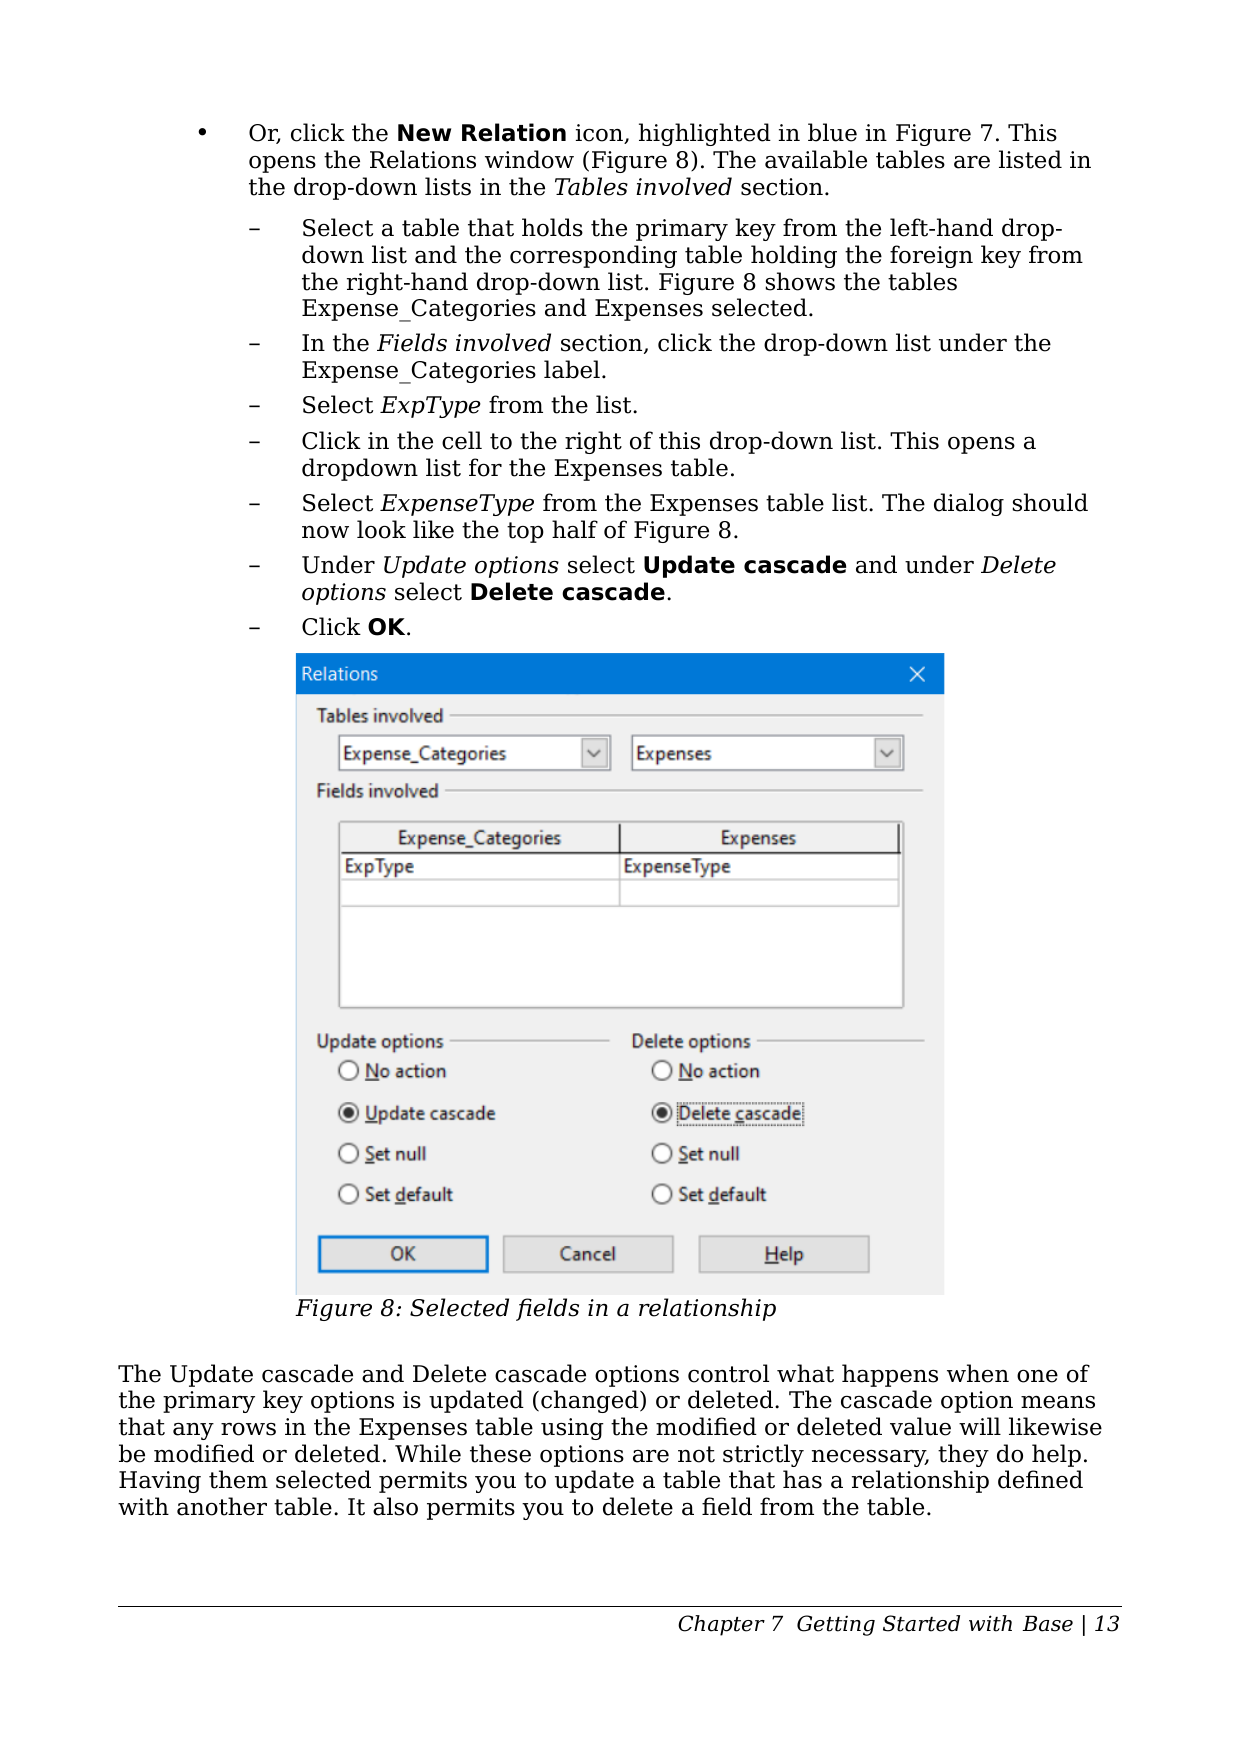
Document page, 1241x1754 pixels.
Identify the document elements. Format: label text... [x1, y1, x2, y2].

list Or, click the New Relation icon, highlighted in blue in Figure 7. This opens the Relations window (Figure 8). The available tables are listed in the drop-down lists in the Tables involved section. [195, 118, 1122, 201]
list In the Fields involved section, click the drop-down list under the Expense_Categories label. [248, 328, 1122, 384]
list Under Update options select Update cascade and under Delete options select Delete cascade. [248, 550, 1122, 606]
text Figure 8: Selected fields in a relationship [296, 1295, 944, 1322]
picture [295, 653, 945, 1295]
list Select ExpenseType from the Expenses table list. The dialog should now look like the top half of Figure 8. [248, 488, 1122, 544]
list Select a table that holds the primary key from the left-hand drop-down list and the corresponding table holding the foreign key from the right-hand drop-down list. Figure 8 shows the tables Expense_Categories and Expenses selected. [248, 213, 1122, 322]
list Select ExpType from the list. [248, 391, 1122, 420]
list Click OK. [248, 612, 1122, 641]
text The Update cascade and Delete cascade options control what happens when one of the primary key options is updated (changed) or deleted. The cascade option means that any rows in the Expenses table using the modified or deleted value will likewise be modified or deleted. While these options are not strictly necessary, they do help. Having them selected permits you to update a table that has a relationship defined with another table. It also permits you to delete a field from the table. [118, 1361, 1122, 1521]
list Click in the cell to the right of this drop-down list. This opens a dropdown list for the Expenses table. [248, 426, 1122, 482]
